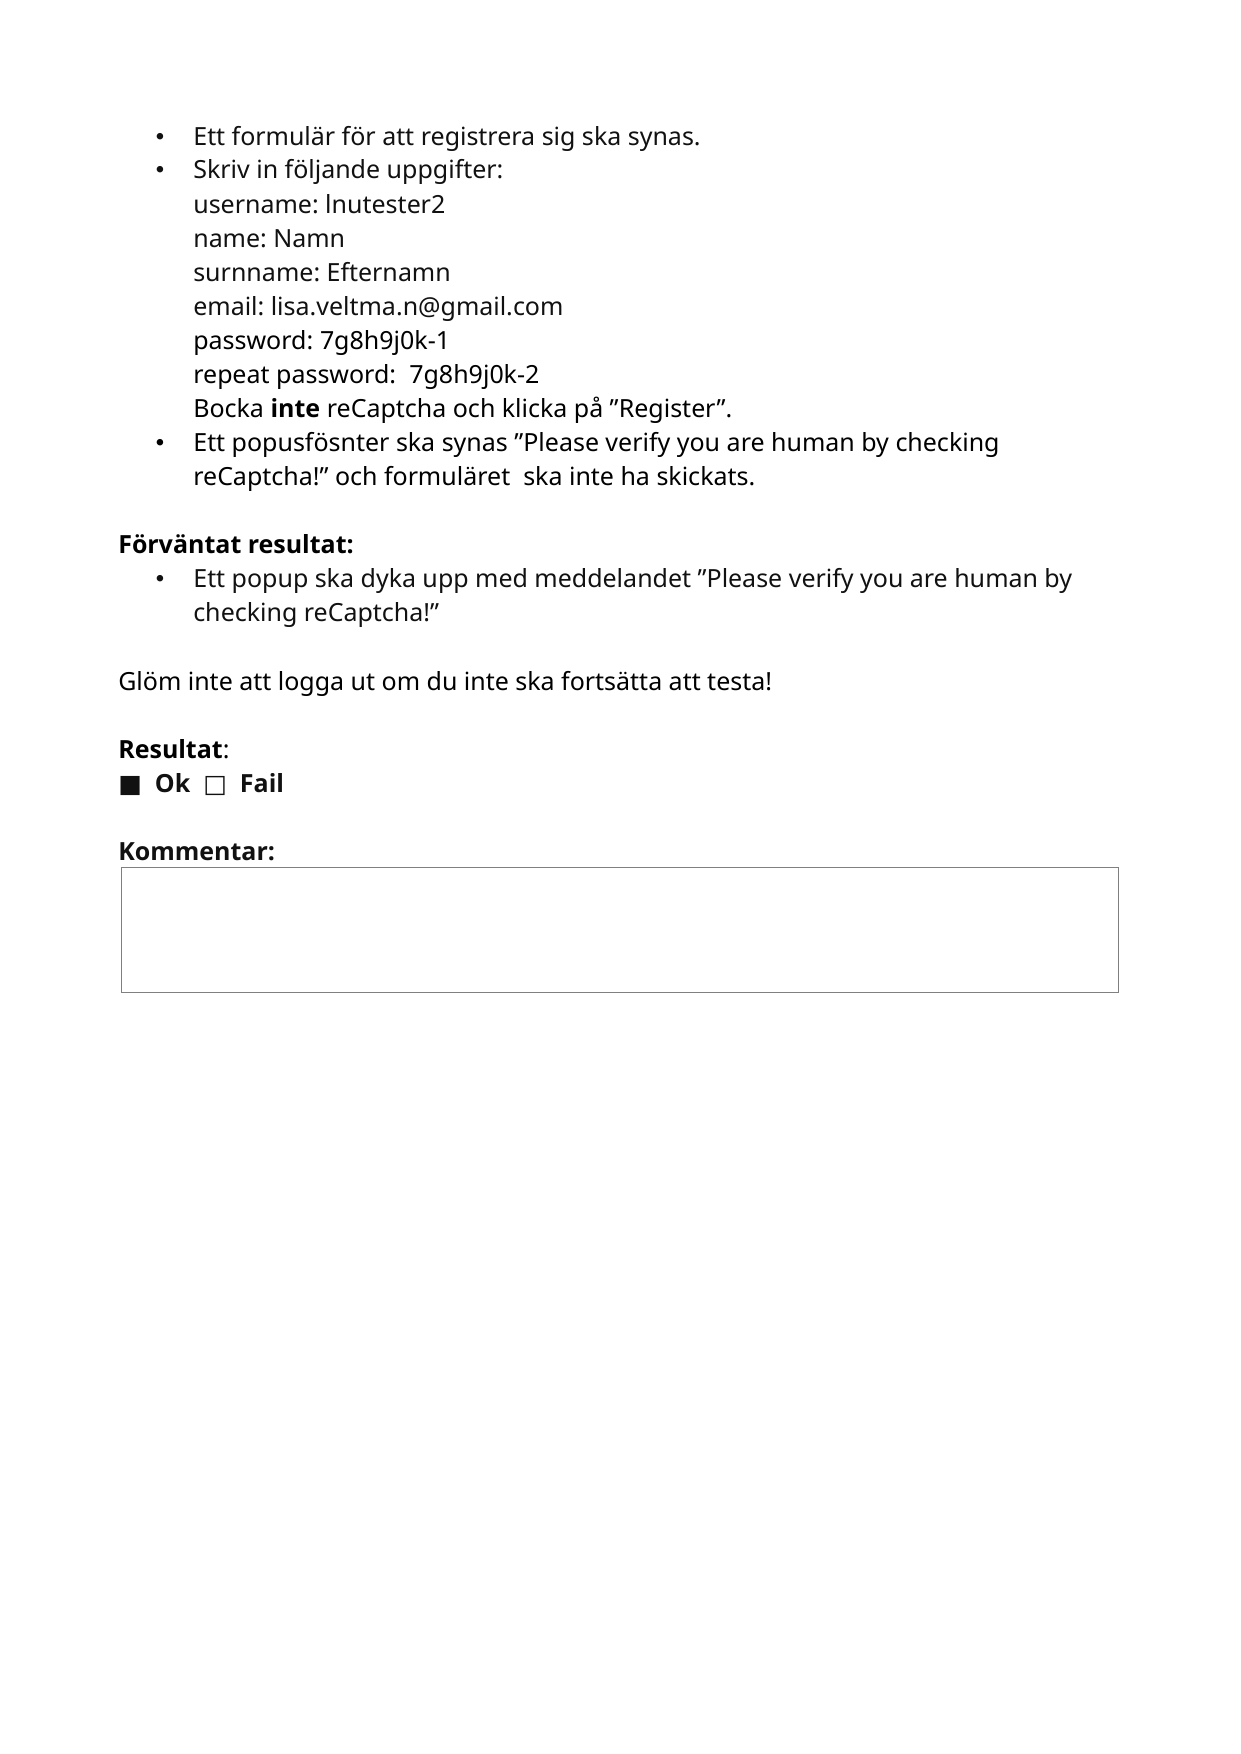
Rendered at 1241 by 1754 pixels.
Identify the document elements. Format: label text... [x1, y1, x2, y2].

text Glöm inte att logga ut om du inte ska fortsätta att testa! [118, 663, 1122, 697]
list repeat password: 7g8h9j0k-2 [156, 357, 1122, 391]
list surnname: Efternamn [156, 254, 1122, 288]
list Ett popup ska dyka upp med meddelandet ”Please verify you are human by checking reCaptcha!” [156, 561, 1122, 629]
list username: lnutester2 [156, 186, 1122, 220]
text Kommentar: [118, 833, 1122, 867]
list Ett popusfösnter ska synas ”Please verify you are human by checking reCaptcha!” och formuläret ska inte ha skickats. [156, 425, 1122, 493]
list name: Namn [156, 220, 1122, 254]
list Bocka inte reCaptcha och klicka på ”Register”. [156, 391, 1122, 425]
text ■ Ok □ Fail [118, 765, 1122, 799]
list Skriv in följande uppgifter: [156, 152, 1122, 186]
text Resultat: [118, 731, 1122, 765]
text Förväntat resultat: [118, 527, 1122, 561]
list email: lisa.veltma.n@gmail.com [156, 288, 1122, 322]
list password: 7g8h9j0k-1 [156, 322, 1122, 357]
list Ett formulär för att registrera sig ska synas. [156, 118, 1122, 152]
